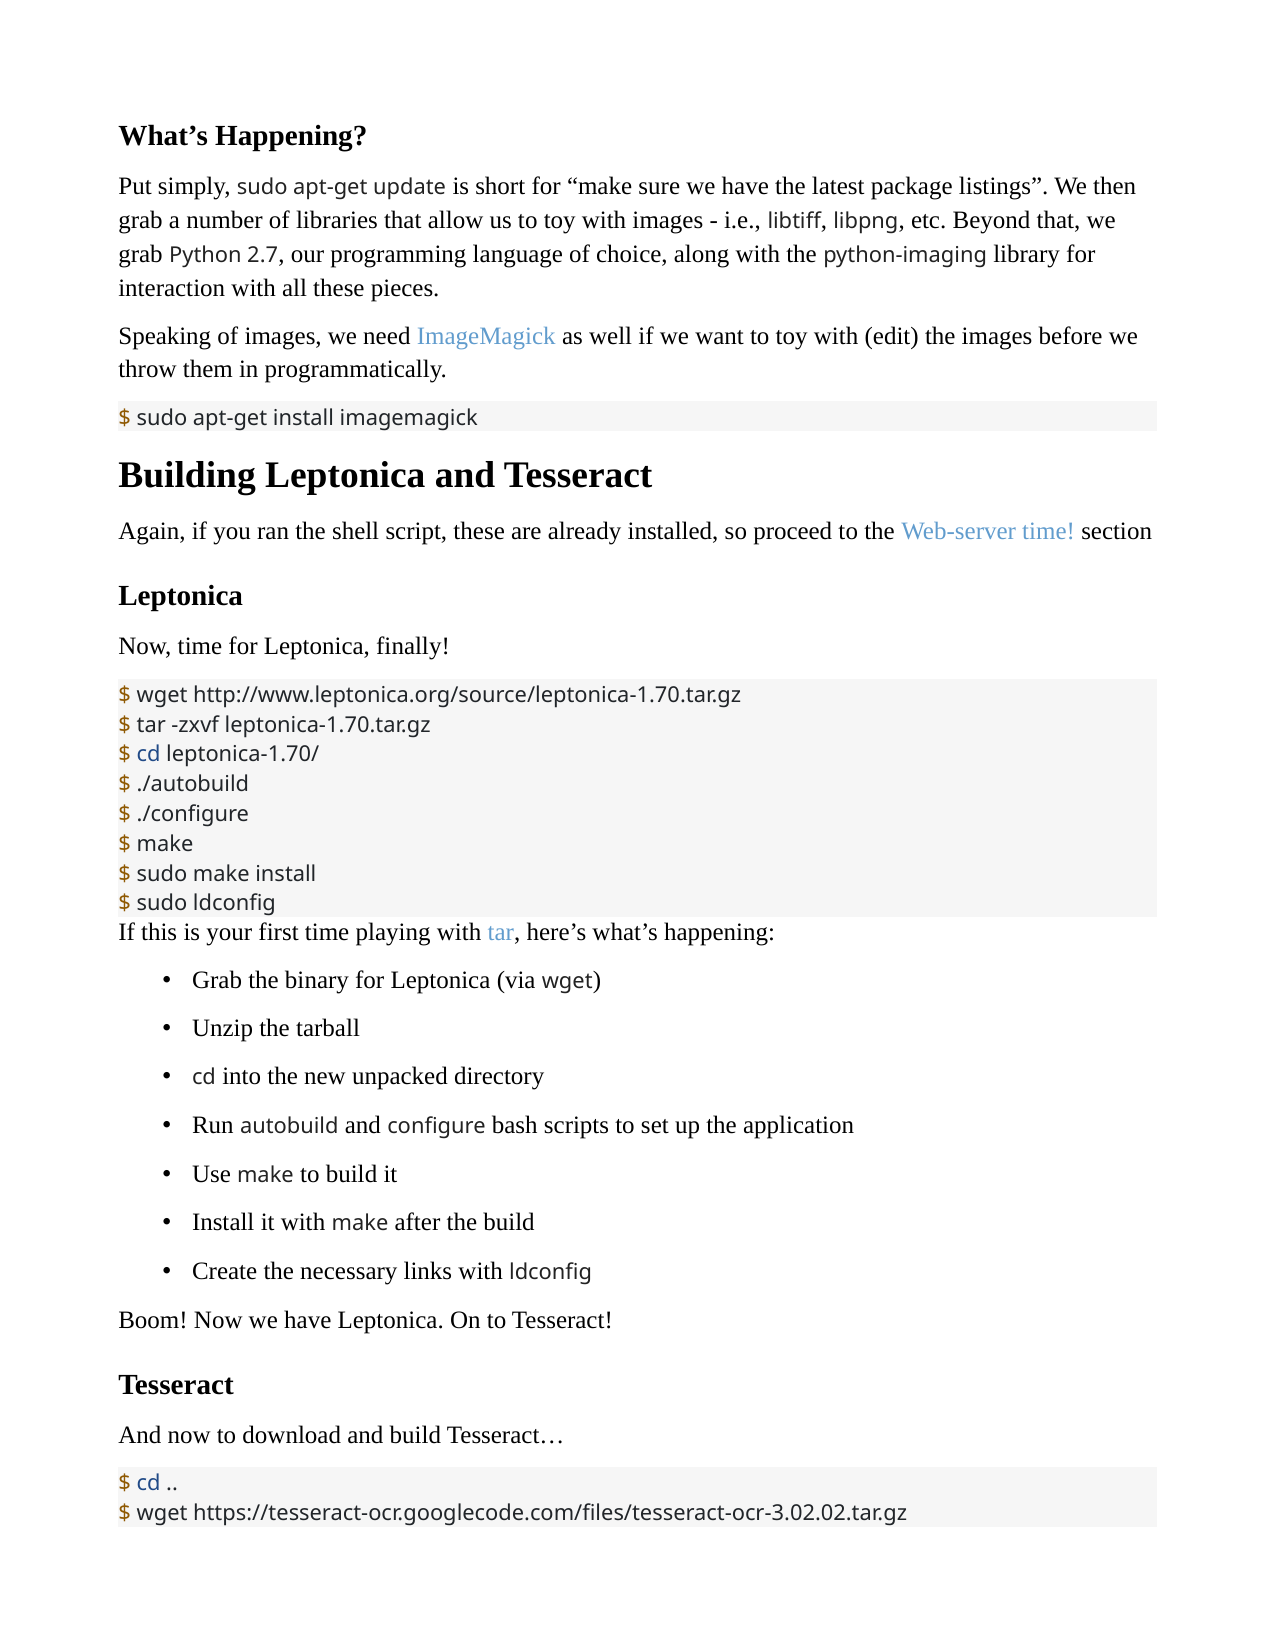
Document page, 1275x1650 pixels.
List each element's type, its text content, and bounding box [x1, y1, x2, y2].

subtitle What’s Happening? [118, 118, 1157, 152]
text $ make [118, 828, 1157, 857]
list Install it with make after the build [162, 1207, 1157, 1237]
text Speaking of images, we need ImageMagick as well if we want to toy with (edit) the images before we throw them in programmatically. [118, 321, 1157, 383]
text Again, if you ran the shell script, these are already installed, so proceed to the Web-server time! section [118, 516, 1157, 545]
text Boom! Now we have Leptonica. On to Tesseract! [118, 1305, 1157, 1333]
text $ sudo apt-get install imagemagick [118, 401, 1157, 431]
text If this is your first time playing with tar, here’s what’s happening: [118, 917, 1157, 946]
subtitle Leptonica [118, 578, 1157, 612]
text And now to download and build Tesseract… [118, 1420, 1157, 1448]
text $ tar -zxvf leptonica-1.70.tar.gz [118, 708, 1157, 738]
text $ wget http://www.leptonica.org/source/leptonica-1.70.tar.gz [118, 679, 1157, 708]
text $ ./autobuild [118, 768, 1157, 798]
list Run autobuild and configure bash scripts to set up the application [162, 1110, 1157, 1139]
text $ ./configure [118, 798, 1157, 828]
list Create the necessary links with ldconfig [162, 1256, 1157, 1286]
subtitle Tesseract [118, 1367, 1157, 1401]
text $ cd .. [118, 1467, 1157, 1497]
text Now, time for Leptonica, finally! [118, 631, 1157, 660]
list cd into the new unpacked directory [162, 1061, 1157, 1091]
text $ wget https://tesseract-ocr.googlecode.com/files/tesseract-ocr-3.02.02.tar.gz [118, 1497, 1157, 1527]
text $ cd leptonica-1.70/ [118, 738, 1157, 768]
subtitle Building Leptonica and Tesseract [118, 452, 1157, 495]
list Grab the binary for Leptonica (via wget) [162, 965, 1157, 994]
text Put simply, sudo apt-get update is short for “make sure we have the latest package listings”. We then grab a number of libraries that allow us to toy with images - i.e., libtiff, libpng, etc. Beyond that, we grab Python 2.7, our programming language of choice, along with the python-imaging library for interaction with all these pieces. [118, 171, 1157, 302]
list Use make to build it [162, 1158, 1157, 1188]
list Unzip the tarball [162, 1013, 1157, 1042]
text $ sudo make install [118, 857, 1157, 887]
text $ sudo ldconfig [118, 887, 1157, 917]
